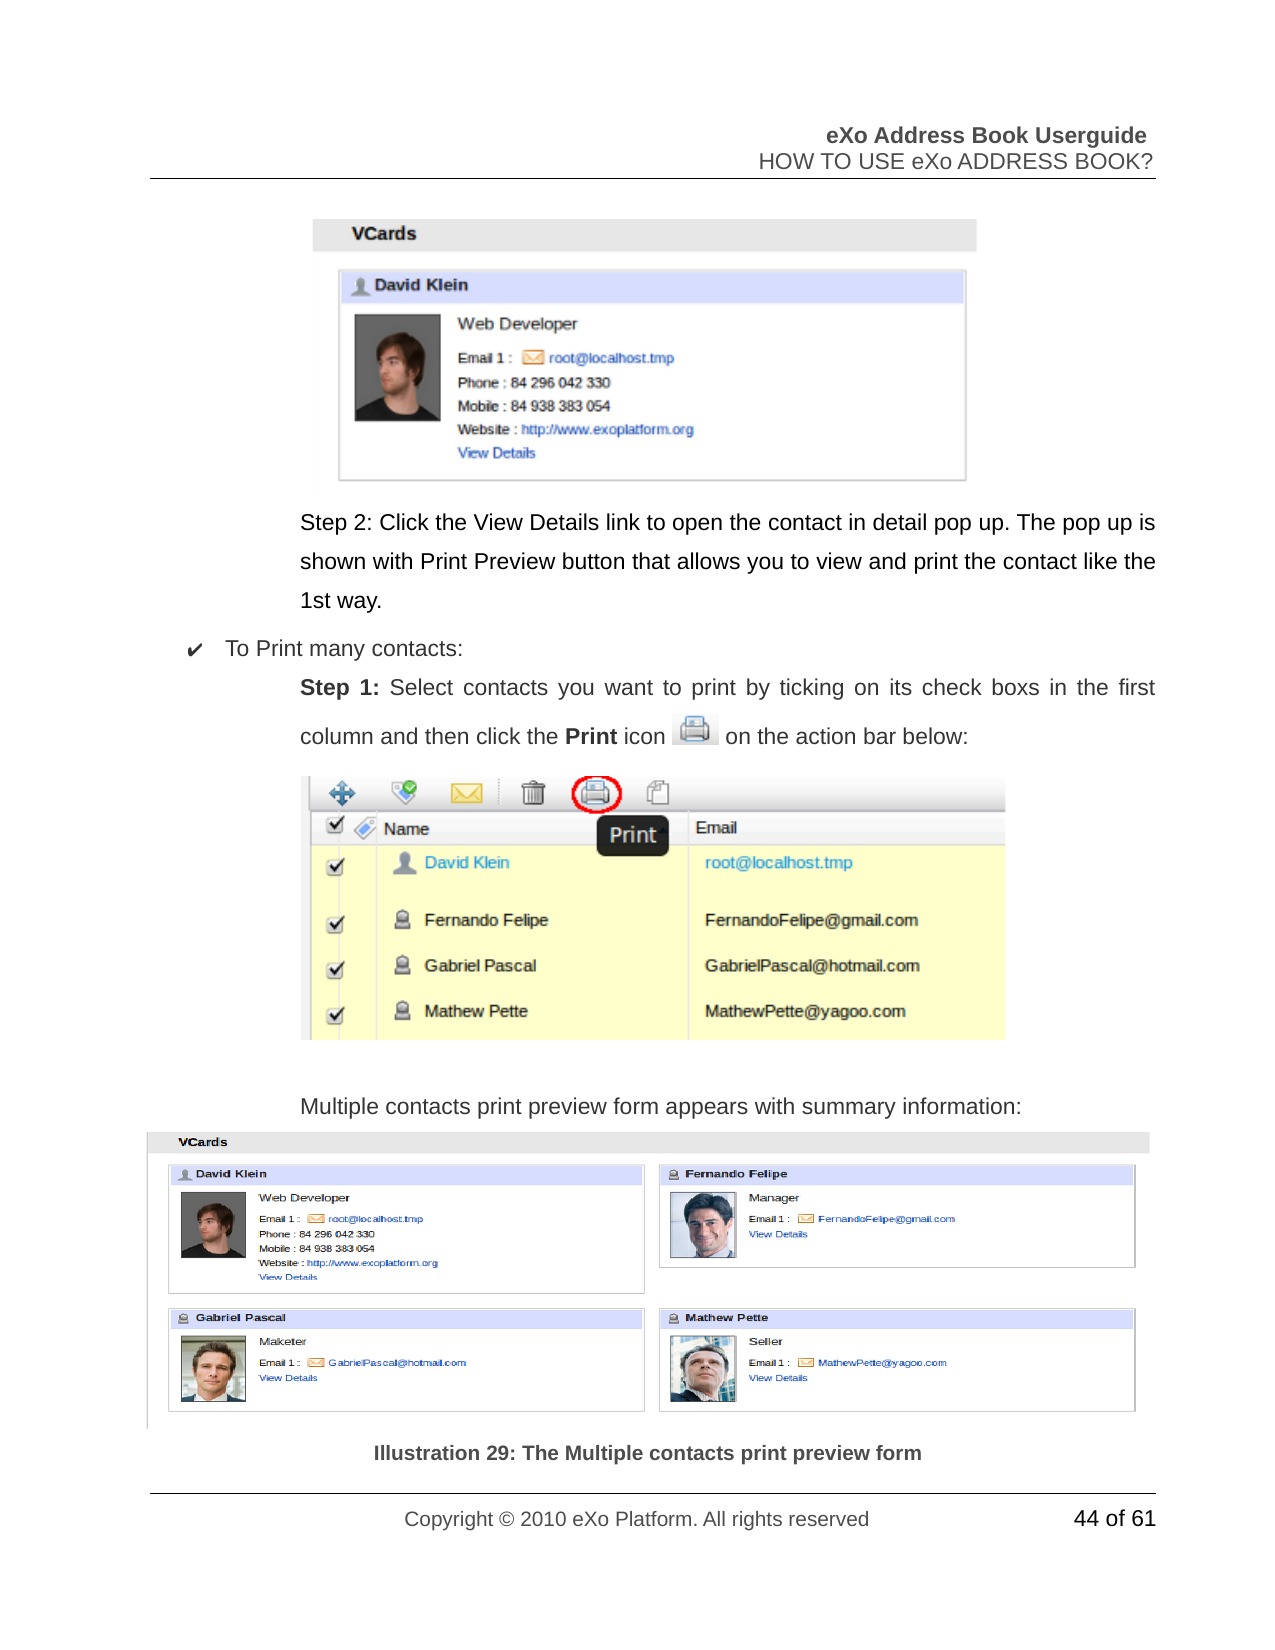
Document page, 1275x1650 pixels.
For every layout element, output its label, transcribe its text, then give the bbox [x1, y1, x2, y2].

list To Print many contacts: [187, 634, 1156, 661]
picture [312, 219, 977, 496]
list Multiple contacts print preview form appears with summary information: [262, 1093, 1156, 1119]
picture [146, 1132, 1150, 1429]
list Step 1: Select contacts you want to print by ticking on its check boxs in the first column and then click the Print icon on the action bar below: [262, 674, 1156, 749]
list Illustration 29: The Multiple contacts print preview form [146, 1429, 1150, 1464]
list [146, 1464, 1150, 1475]
picture [301, 776, 1006, 1040]
picture [672, 713, 719, 745]
list Step 2: Click the View Details link to open the contact in detail pop up. The pop up is shown with Print Preview button that allows you to view and print the contact like the 1st way. [262, 208, 1156, 614]
